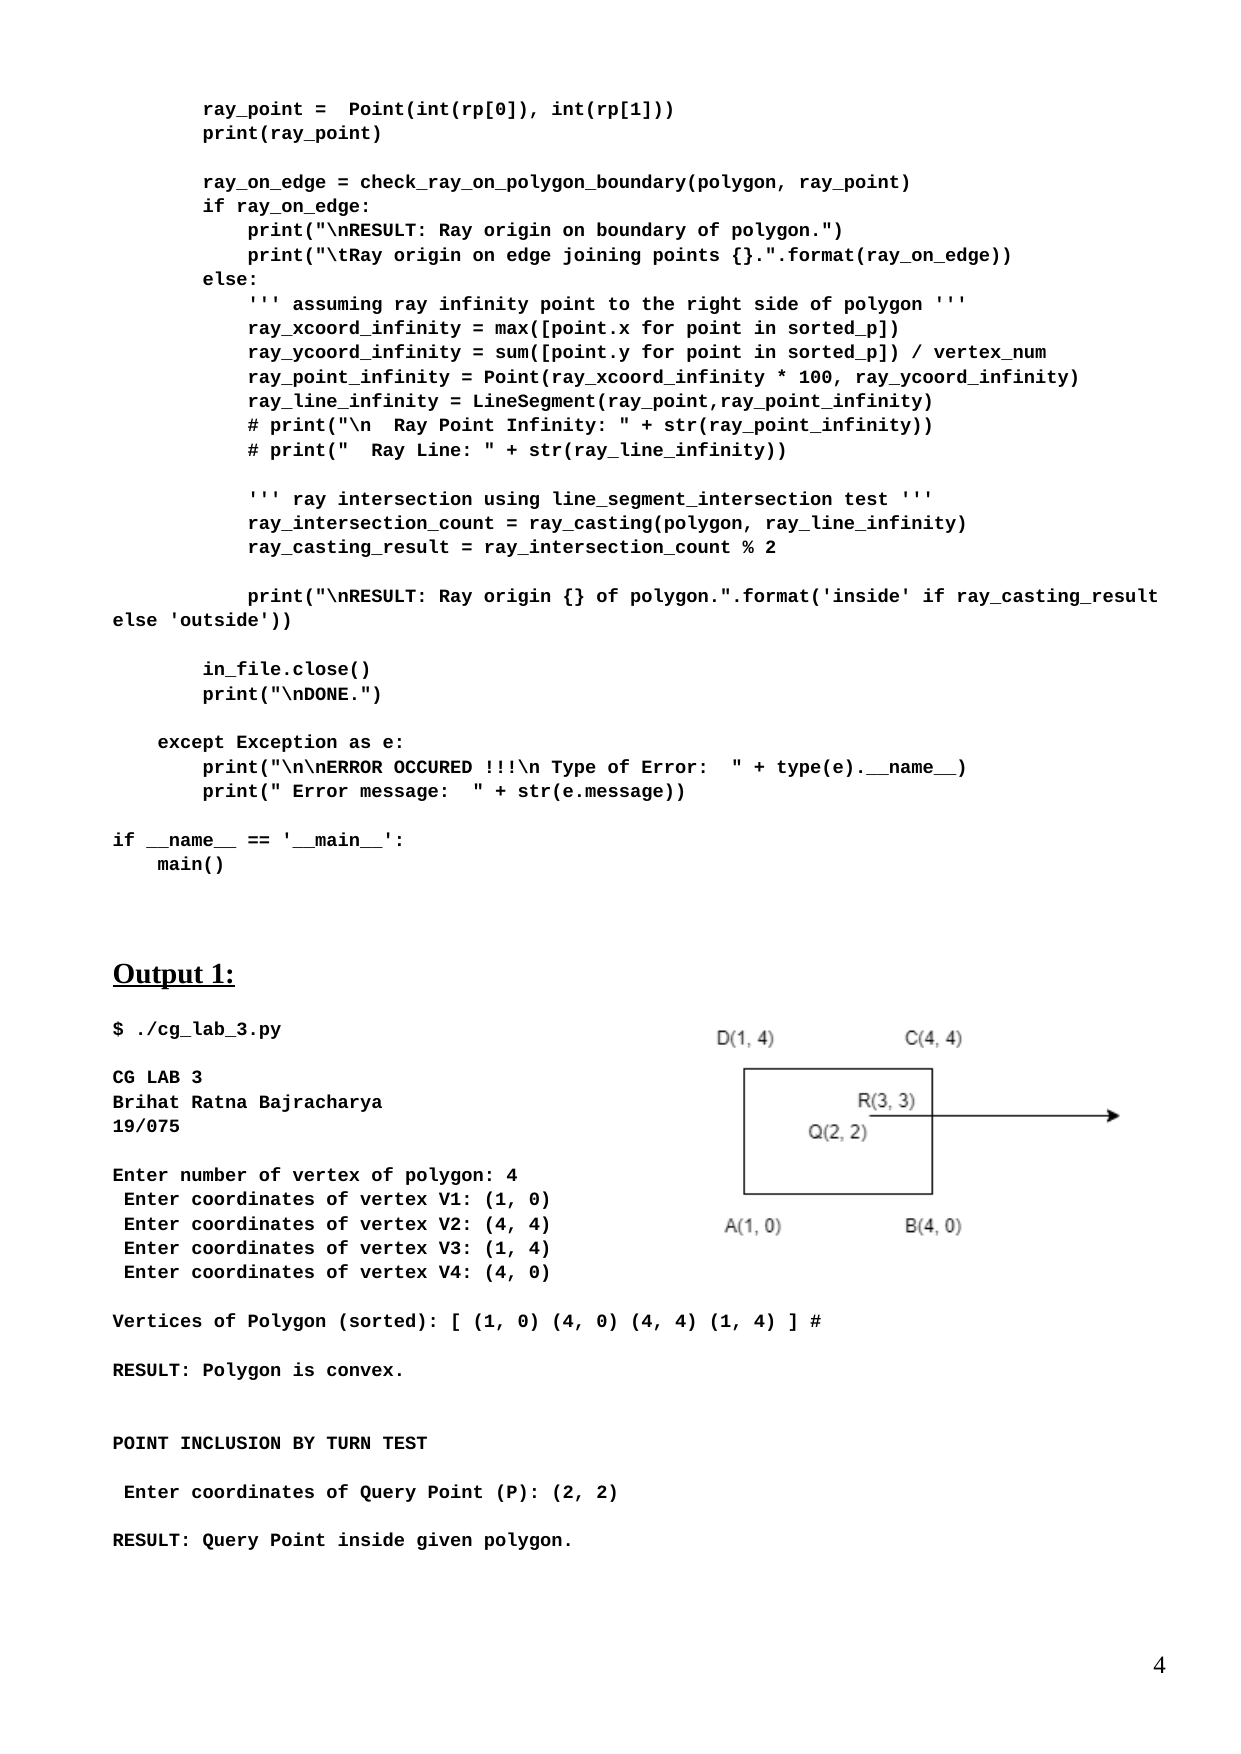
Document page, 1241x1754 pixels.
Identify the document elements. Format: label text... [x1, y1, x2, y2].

text if __name__ == '__main__': [112, 831, 1166, 852]
text ''' ray intersection using line_segment_intersection test ''' [112, 489, 1166, 511]
text Vertices of Polygon (sorted): [ (1, 0) (4, 0) (4, 4) (1, 4) ] # [112, 1312, 1166, 1333]
text Enter number of vertex of polygon: 4 [112, 1166, 707, 1187]
text Brihat Ratna Bajracharya [112, 1092, 707, 1114]
text ray_intersection_count = ray_casting(polygon, ray_line_infinity) [112, 514, 1166, 535]
text 19/075 [112, 1117, 707, 1138]
text ray_point = Point(int(rp[0]), int(rp[1])) [112, 99, 1166, 121]
text Enter coordinates of vertex V1: (1, 0) [112, 1190, 707, 1211]
text RESULT: Query Point inside given polygon. [112, 1531, 1166, 1552]
text if ray_on_edge: [112, 197, 1166, 218]
text in_file.close() [112, 660, 1166, 681]
text Enter coordinates of Query Point (P): (2, 2) [112, 1482, 1166, 1504]
text print("\nDONE.") [112, 684, 1166, 706]
text except Exception as e: [112, 733, 1166, 754]
text [1134, 1092, 1166, 1114]
text ray_xcoord_infinity = max([point.x for point in sorted_p]) [112, 319, 1166, 340]
picture [707, 1023, 1134, 1253]
text ray_line_infinity = LineSegment(ray_point,ray_point_infinity) [112, 392, 1166, 413]
text print("\nRESULT: Ray origin {} of polygon.".format('inside' if ray_casting_result else 'outside')) [112, 587, 1166, 632]
text print("\nRESULT: Ray origin on boundary of polygon.") [112, 221, 1166, 242]
text $ ./cg_lab_3.py [112, 1019, 1166, 1041]
text else: [112, 270, 1166, 291]
text main() [112, 855, 1166, 876]
text ray_ycoord_infinity = sum([point.y for point in sorted_p]) / vertex_num [112, 343, 1166, 364]
text [1134, 1068, 1166, 1089]
text print("\tRay origin on edge joining points {}.".format(ray_on_edge)) [112, 246, 1166, 267]
text Enter coordinates of vertex V2: (4, 4) [112, 1214, 707, 1236]
text Enter coordinates of vertex V4: (4, 0) [112, 1263, 1166, 1284]
text Enter coordinates of vertex V3: (1, 4) [112, 1239, 1166, 1260]
text ray_casting_result = ray_intersection_count % 2 [112, 538, 1166, 559]
text ray_on_edge = check_ray_on_polygon_boundary(polygon, ray_point) [112, 172, 1166, 194]
text print(" Error message: " + str(e.message)) [112, 782, 1166, 803]
text print("\n\nERROR OCCURED !!!\n Type of Error: " + type(e).__name__) [112, 757, 1166, 779]
text Output 1: [112, 956, 1166, 990]
text CG LAB 3 [112, 1068, 707, 1089]
text ''' assuming ray infinity point to the right side of polygon ''' [112, 294, 1166, 316]
text [1134, 1117, 1166, 1138]
text # print(" Ray Line: " + str(ray_line_infinity)) [112, 441, 1166, 462]
text # print("\n Ray Point Infinity: " + str(ray_point_infinity)) [112, 416, 1166, 437]
text ray_point_infinity = Point(ray_xcoord_infinity * 100, ray_ycoord_infinity) [112, 367, 1166, 389]
text RESULT: Polygon is convex. [112, 1361, 1166, 1382]
text POINT INCLUSION BY TURN TEST [112, 1434, 1166, 1455]
text print(ray_point) [112, 124, 1166, 145]
